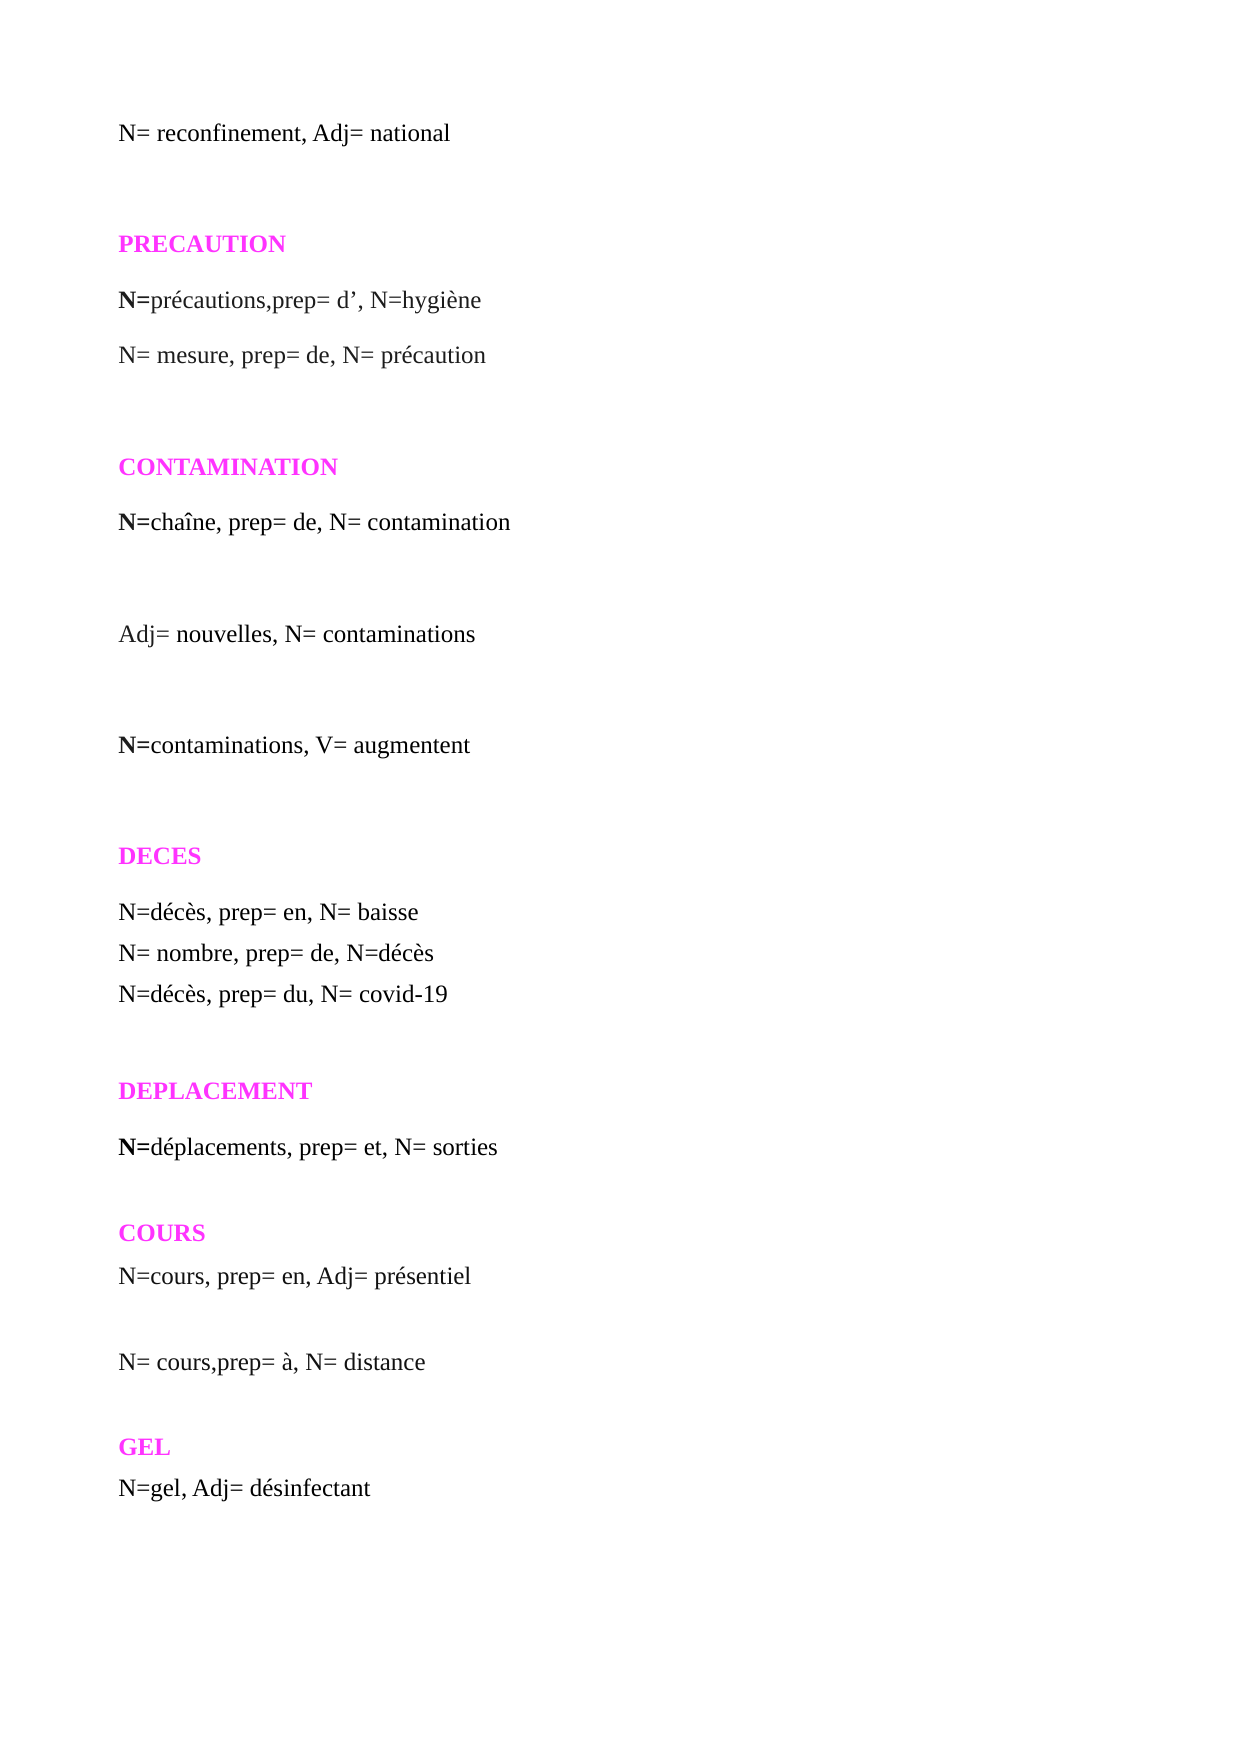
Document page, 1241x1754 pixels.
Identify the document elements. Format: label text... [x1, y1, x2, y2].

text PRECAUTION [118, 229, 1122, 258]
text N= reconfinement, Adj= national [118, 118, 1122, 147]
text N=contaminations, V= augmentent [118, 730, 1122, 759]
text DECES [118, 841, 1122, 870]
text N=cours, prep= en, Adj= présentiel [118, 1261, 1122, 1290]
text N=précautions,prep= d’, N=hygiène [118, 285, 1122, 314]
text N=gel, Adj= désinfectant [118, 1473, 1122, 1502]
text N= mesure, prep= de, N= précaution [118, 341, 1122, 369]
text CONTAMINATION [118, 452, 1122, 481]
text N=déplacements, prep= et, N= sorties [118, 1132, 1122, 1161]
text N=décès, prep= en, N= baisse [118, 897, 1122, 926]
text GEL [118, 1432, 1122, 1461]
text DEPLACEMENT [118, 1076, 1122, 1105]
text Adj= nouvelles, N= contaminations [118, 619, 1122, 647]
text N=décès, prep= du, N= covid-19 [118, 979, 1122, 1008]
text N= nombre, prep= de, N=décès [118, 938, 1122, 967]
text N= cours,prep= à, N= distance [118, 1347, 1122, 1376]
text COURS [118, 1218, 1122, 1247]
text N=chaîne, prep= de, N= contamination [118, 507, 1122, 536]
